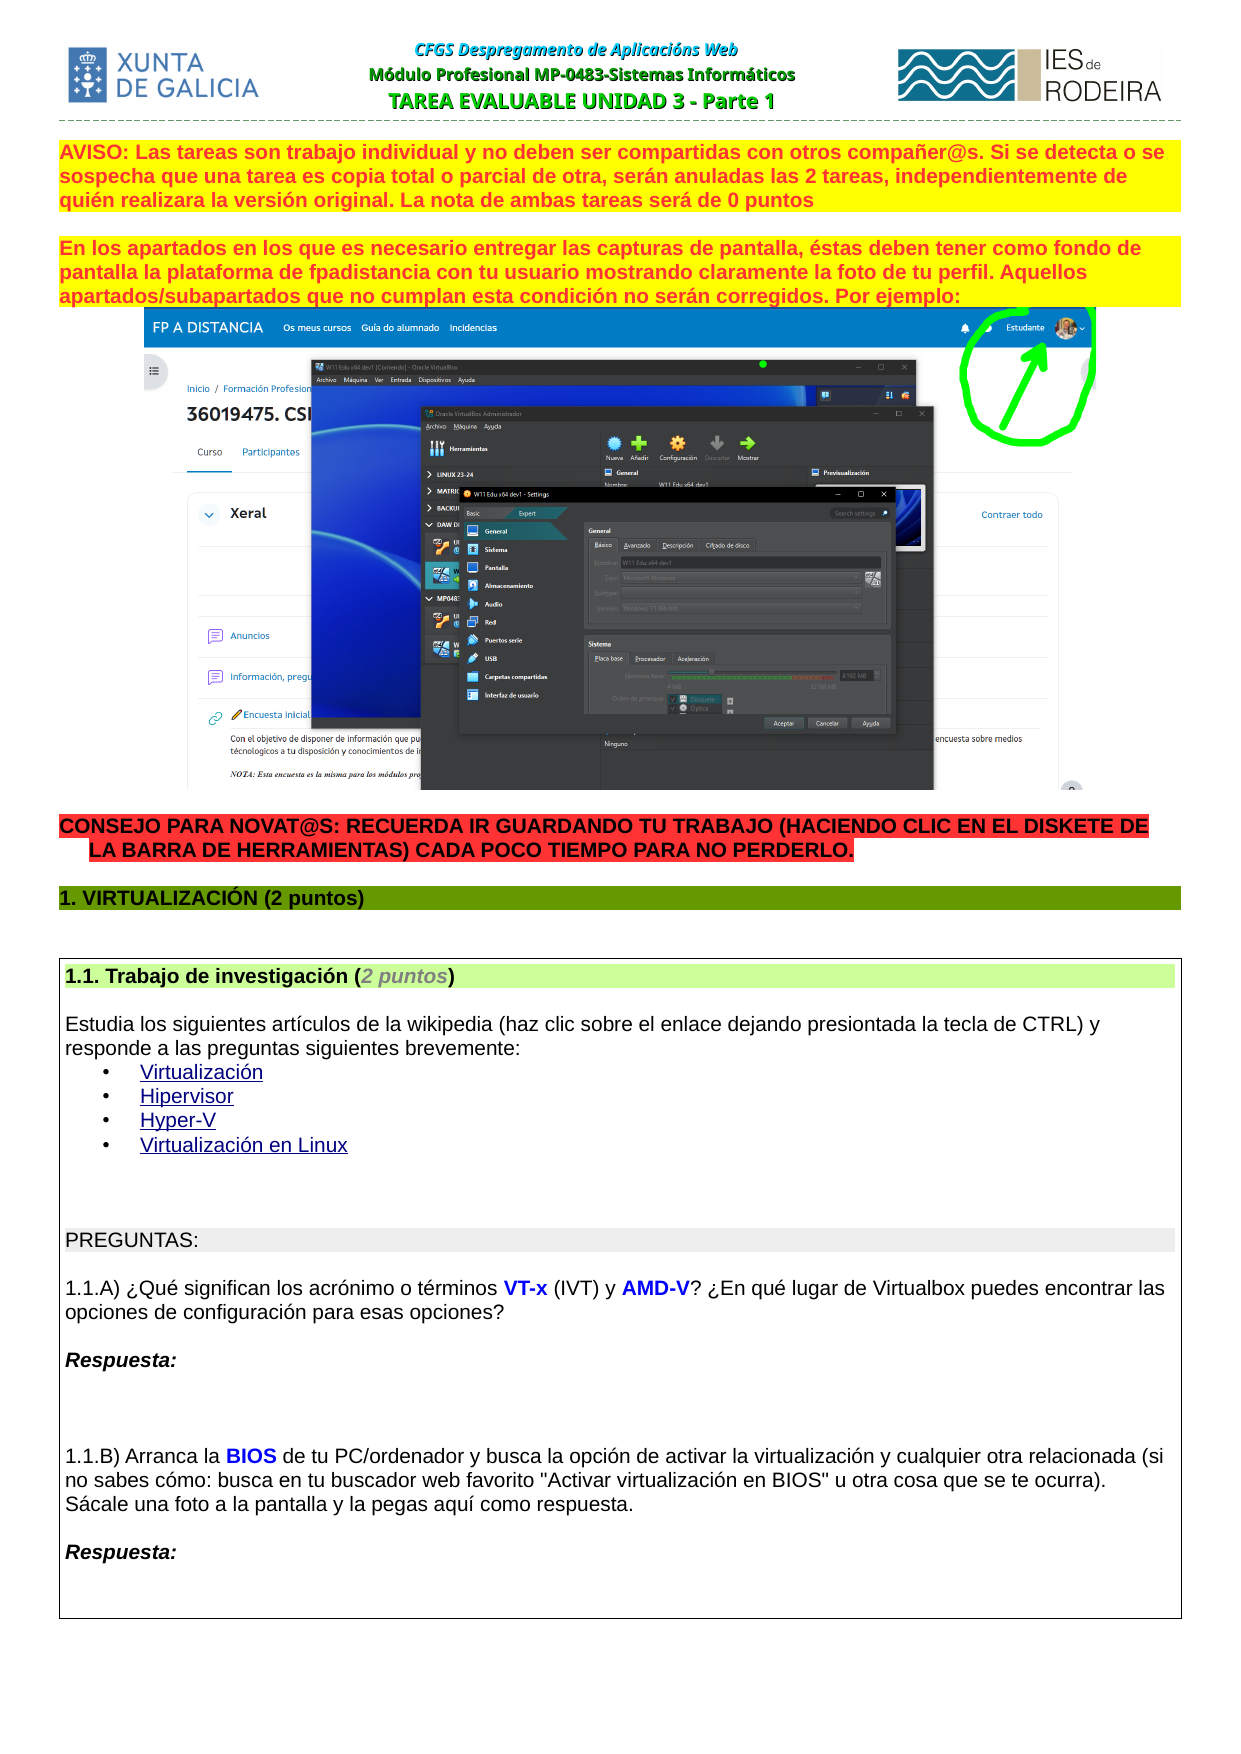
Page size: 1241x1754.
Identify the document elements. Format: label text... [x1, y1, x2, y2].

picture [64, 42, 267, 107]
picture [144, 307, 1097, 790]
picture [897, 48, 1164, 102]
text 1. VIRTUALIZACIÓN (2 puntos) [59, 886, 1181, 910]
text AVISO: Las tareas son trabajo individual y no deben ser compartidas con otros compañer@s. Si se detecta o se sospecha que una tarea es copia total o parcial de otra, serán anuladas las 2 tareas, independientemente de quién realizara la versión original. La nota de ambas tareas será de 0 puntos [59, 140, 1181, 212]
text CONSEJO PARA NOVAT@S: RECUERDA IR GUARDANDO TU TRABAJO (HACIENDO CLIC EN EL DISKETE DE LA BARRA DE HERRAMIENTAS) CADA POCO TIEMPO PARA NO PERDERLO. [59, 814, 1181, 862]
table_header 1.1. Trabajo de investigación (2 puntos) Estudia los siguientes artículos de la wikipedia (haz clic sobre el enlace dejando presiontada la tecla de CTRL) y responde a las preguntas siguientes brevemente: Virtualización Hipervisor Hyper-V Virtualización en Linux PREGUNTAS: 1.1.A) ¿Qué significan los acrónimo o términos VT-x (IVT) y AMD-V? ¿En qué lugar de Virtualbox puedes encontrar las opciones de configuración para esas opciones? Respuesta: 1.1.B) Arranca la BIOS de tu PC/ordenador y busca la opción de activar la virtualización y cualquier otra relacionada (si no sabes cómo: busca en tu buscador web favorito "Activar virtualización en BIOS" u otra cosa que se te ocurra). Sácale una foto a la pantalla y la pegas aquí como respuesta. Respuesta: [60, 959, 1181, 1617]
text En los apartados en los que es necesario entregar las capturas de pantalla, éstas deben tener como fondo de pantalla la plataforma de fpadistancia con tu usuario mostrando claramente la foto de tu perfil. Aquellos apartados/subapartados que no cumplan esta condición no serán corregidos. Por ejemplo: [59, 236, 1181, 307]
